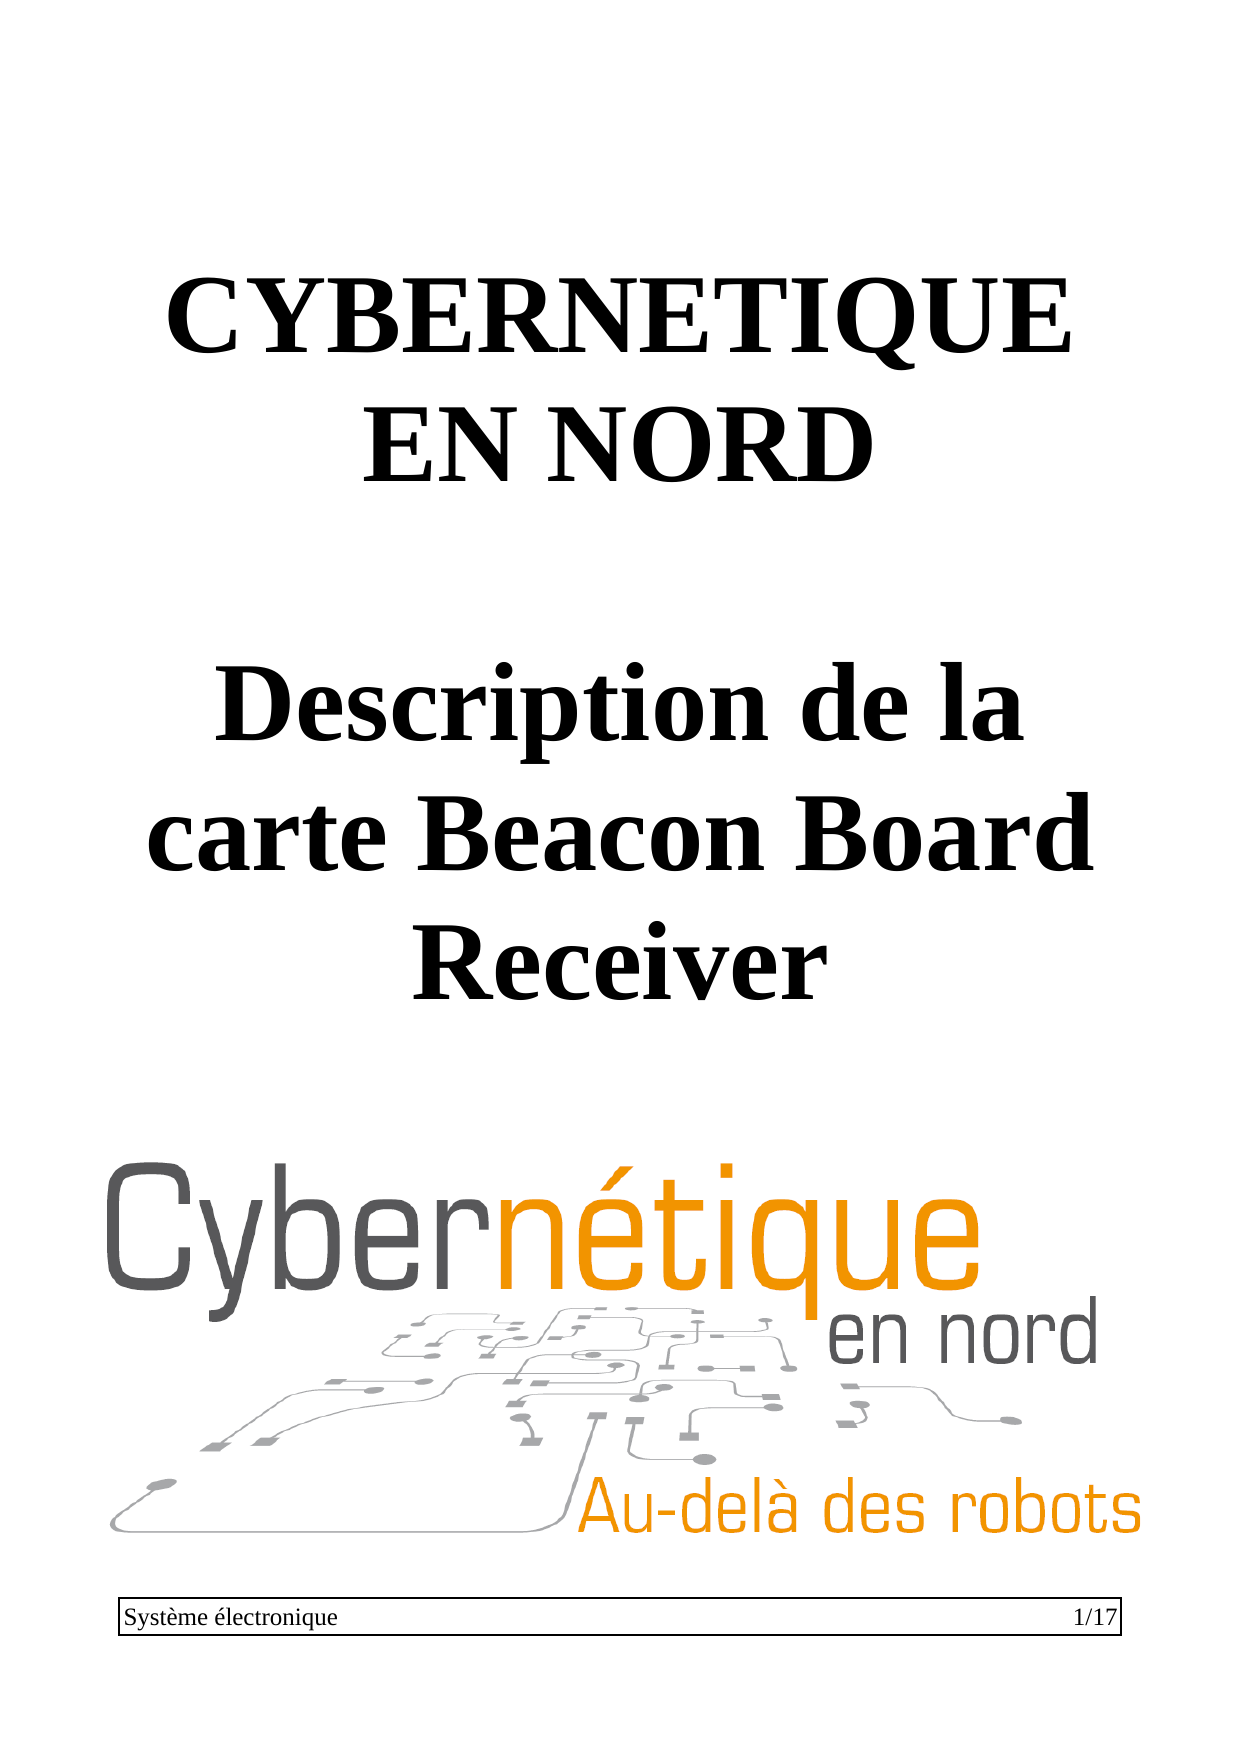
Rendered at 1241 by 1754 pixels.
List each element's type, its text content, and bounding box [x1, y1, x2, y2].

text Description de la carte Beacon Board Receiver [118, 636, 1122, 1024]
picture [101, 1157, 1141, 1539]
text CYBERNETIQUE EN NORD [118, 247, 1122, 506]
